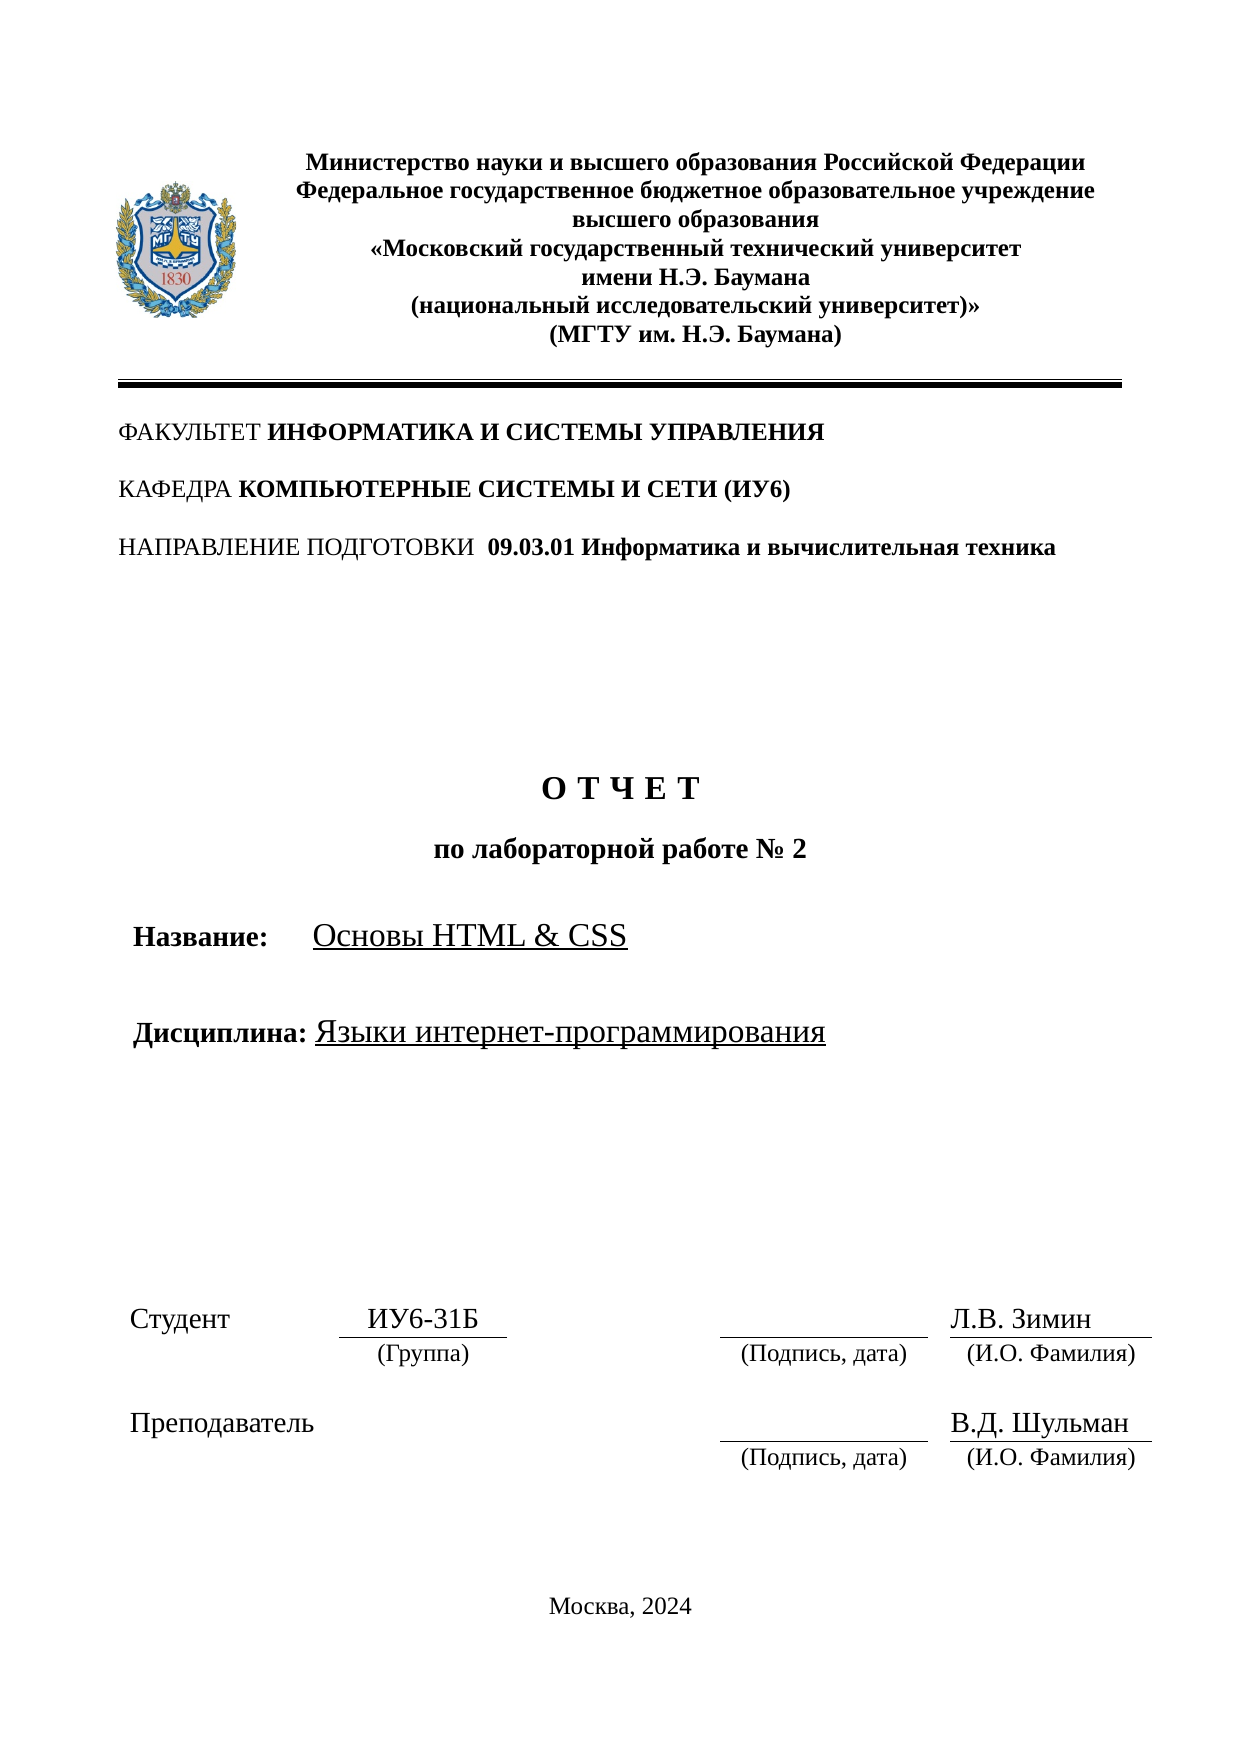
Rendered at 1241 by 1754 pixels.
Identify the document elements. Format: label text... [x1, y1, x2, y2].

table_header Министерство науки и высшего образования Российской Федерации Федеральное государственное бюджетное образовательное учреждение высшего образования «Московский государственный технический университет имени Н.Э. Баумана (национальный исследовательский университет)» (МГТУ им. Н.Э. Баумана) [254, 147, 1137, 348]
table_cell [519, 1442, 708, 1476]
table_cell Преподаватель [118, 1405, 327, 1442]
table_cell [118, 1372, 327, 1405]
table_header [709, 1301, 939, 1338]
table_cell (И.О. Фамилия) [939, 1442, 1163, 1476]
subtitle Отчет [118, 768, 1122, 806]
table_header Л.В. Зимин [939, 1301, 1163, 1338]
table_cell (Подпись, дата) [709, 1338, 939, 1372]
table_cell (Подпись, дата) [709, 1442, 939, 1476]
table_cell [519, 1372, 708, 1405]
table_header ИУ6-31Б [328, 1301, 518, 1338]
text Москва, 2024 [118, 1591, 1122, 1619]
table_cell [328, 1442, 518, 1476]
table_cell [709, 1372, 939, 1405]
table_cell [328, 1372, 518, 1405]
subtitle по лабораторной работе № 2 [118, 831, 1122, 865]
table_header [107, 147, 254, 348]
table_cell (И.О. Фамилия) [939, 1338, 1163, 1372]
table_header Студент [118, 1301, 327, 1338]
table_cell [519, 1338, 708, 1372]
table_cell В.Д. Шульман [939, 1405, 1163, 1442]
table_cell (Группа) [328, 1338, 518, 1372]
table_cell [118, 1338, 327, 1372]
table_cell [519, 1405, 708, 1442]
text КАФЕДРА Компьютерные системы и сети (ИУ6) [118, 474, 1122, 503]
text Название: Основы HTML & CSS [133, 915, 1122, 953]
table_cell [328, 1405, 518, 1442]
table_cell [118, 1442, 327, 1476]
text ФАКУЛЬТЕТ Информатика и системы управления [118, 417, 1122, 446]
table_header [519, 1301, 708, 1338]
text НАПРАВЛЕНИЕ ПОДГОТОВКИ 09.03.01 Информатика и вычислительная техника [118, 532, 1122, 561]
table_cell [939, 1372, 1163, 1405]
picture [115, 181, 237, 318]
text Дисциплина: Языки интернет-программирования [133, 1011, 1122, 1049]
table_cell [709, 1405, 939, 1442]
